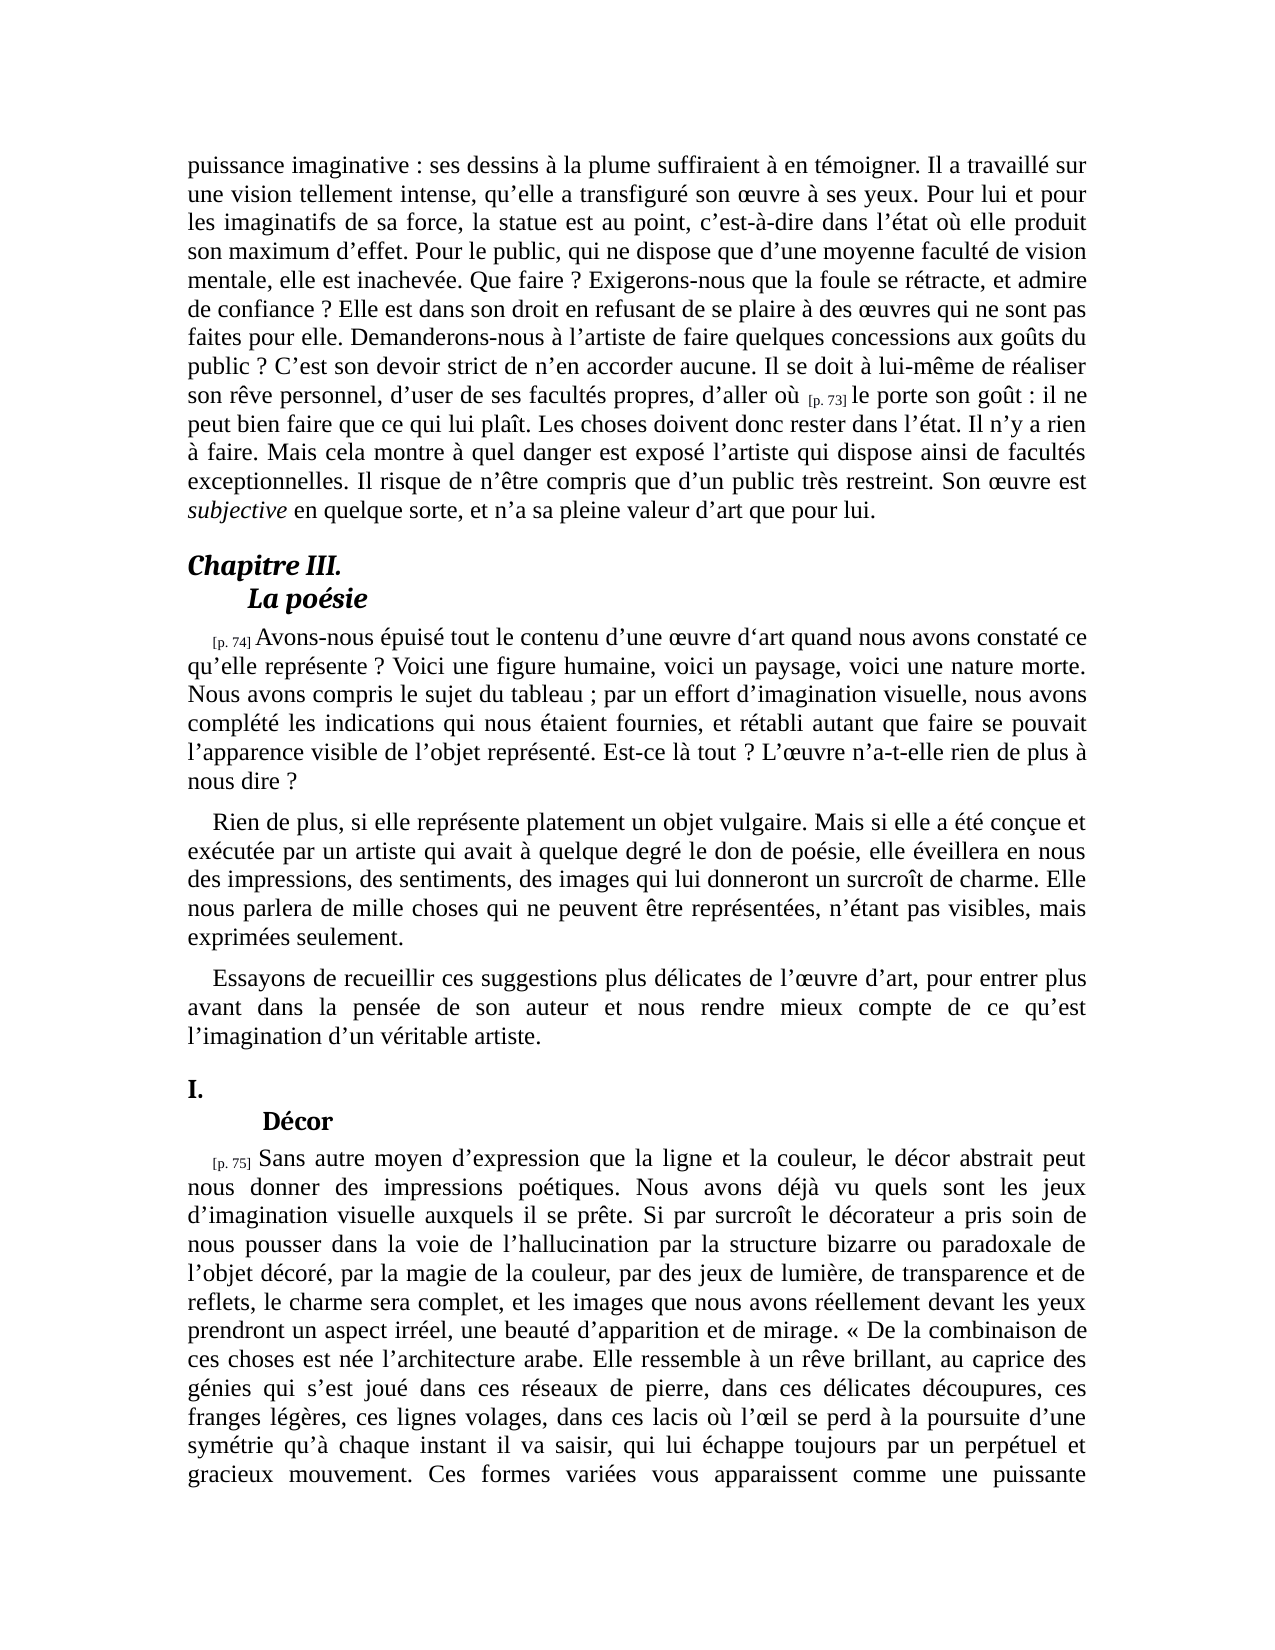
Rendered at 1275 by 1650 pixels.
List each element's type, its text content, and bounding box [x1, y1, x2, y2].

text [p. 75] Sans autre moyen d’expression que la ligne et la couleur, le décor abstrait peut nous donner des impressions poétiques. Nous avons déjà vu quels sont les jeux d’imagination visuelle auxquels il se prête. Si par surcroît le décorateur a pris soin de nous pousser dans la voie de l’hallucination par la structure bizarre ou paradoxale de l’objet décoré, par la magie de la couleur, par des jeux de lumière, de transparence et de reflets, le charme sera complet, et les images que nous avons réellement devant les yeux prendront un aspect irréel, une beauté d’apparition et de mirage. « De la combinaison de ces choses est née l’architecture arabe. Elle ressemble à un rêve brillant, au caprice des génies qui s’est joué dans ces réseaux de pierre, dans ces délicates découpures, ces franges légères, ces lignes volages, dans ces lacis où l’œil se perd à la poursuite d’une symétrie qu’à chaque instant il va saisir, qui lui échappe toujours par un perpétuel et gracieux mouvement. Ces formes variées vous apparaissent comme une puissante [187, 1143, 1087, 1488]
text Rien de plus, si elle représente platement un objet vulgaire. Mais si elle a été conçue et exécutée par un artiste qui avait à quelque degré le don de poésie, elle éveillera en nous des impressions, des sentiments, des images qui lui donneront un surcroît de charme. Elle nous parlera de mille choses qui ne peuvent être représentées, n’étant pas visibles, mais exprimées seulement. [187, 807, 1087, 951]
text Essayons de recueillir ces suggestions plus délicates de l’œuvre d’art, pour entrer plus avant dans la pensée de son auteur et nous rendre mieux compte de ce qu’est l’imagination d’un véritable artiste. [187, 963, 1087, 1049]
subtitle I. Décor [187, 1074, 1087, 1137]
text [p. 74] Avons-nous épuisé tout le contenu d’une œuvre d‘art quand nous avons constaté ce qu’elle représente ? Voici une figure humaine, voici un paysage, voici une nature morte. Nous avons compris le sujet du tableau ; par un effort d’imagination visuelle, nous avons complété les indications qui nous étaient fournies, et rétabli autant que faire se pouvait l’apparence visible de l’objet représenté. Est-ce là tout ? L’œuvre n’a-t-elle rien de plus à nous dire ? [187, 622, 1087, 794]
text puissance imaginative : ses dessins à la plume suffiraient à en témoigner. Il a travaillé sur une vision tellement intense, qu’elle a transfiguré son œuvre à ses yeux. Pour lui et pour les imaginatifs de sa force, la statue est au point, c’est-à-dire dans l’état où elle produit son maximum d’effet. Pour le public, qui ne dispose que d’une moyenne faculté de vision mentale, elle est inachevée. Que faire ? Exigerons-nous que la foule se rétracte, et admire de confiance ? Elle est dans son droit en refusant de se plaire à des œuvres qui ne sont pas faites pour elle. Demanderons-nous à l’artiste de faire quelques concessions aux goûts du public ? C’est son devoir strict de n’en accorder aucune. Il se doit à lui-même de réaliser son rêve personnel, d’user de ses facultés propres, d’aller où [p. 73] le porte son goût : il ne peut bien faire que ce qui lui plaît. Les choses doivent donc rester dans l’état. Il n’y a rien à faire. Mais cela montre à quel danger est exposé l’artiste qui dispose ainsi de facultés exceptionnelles. Il risque de n’être compris que d’un public très restreint. Son œuvre est subjective en quelque sorte, et n’a sa pleine valeur d’art que pour lui. [187, 150, 1087, 524]
subtitle Chapitre III. La poésie [187, 549, 1087, 616]
